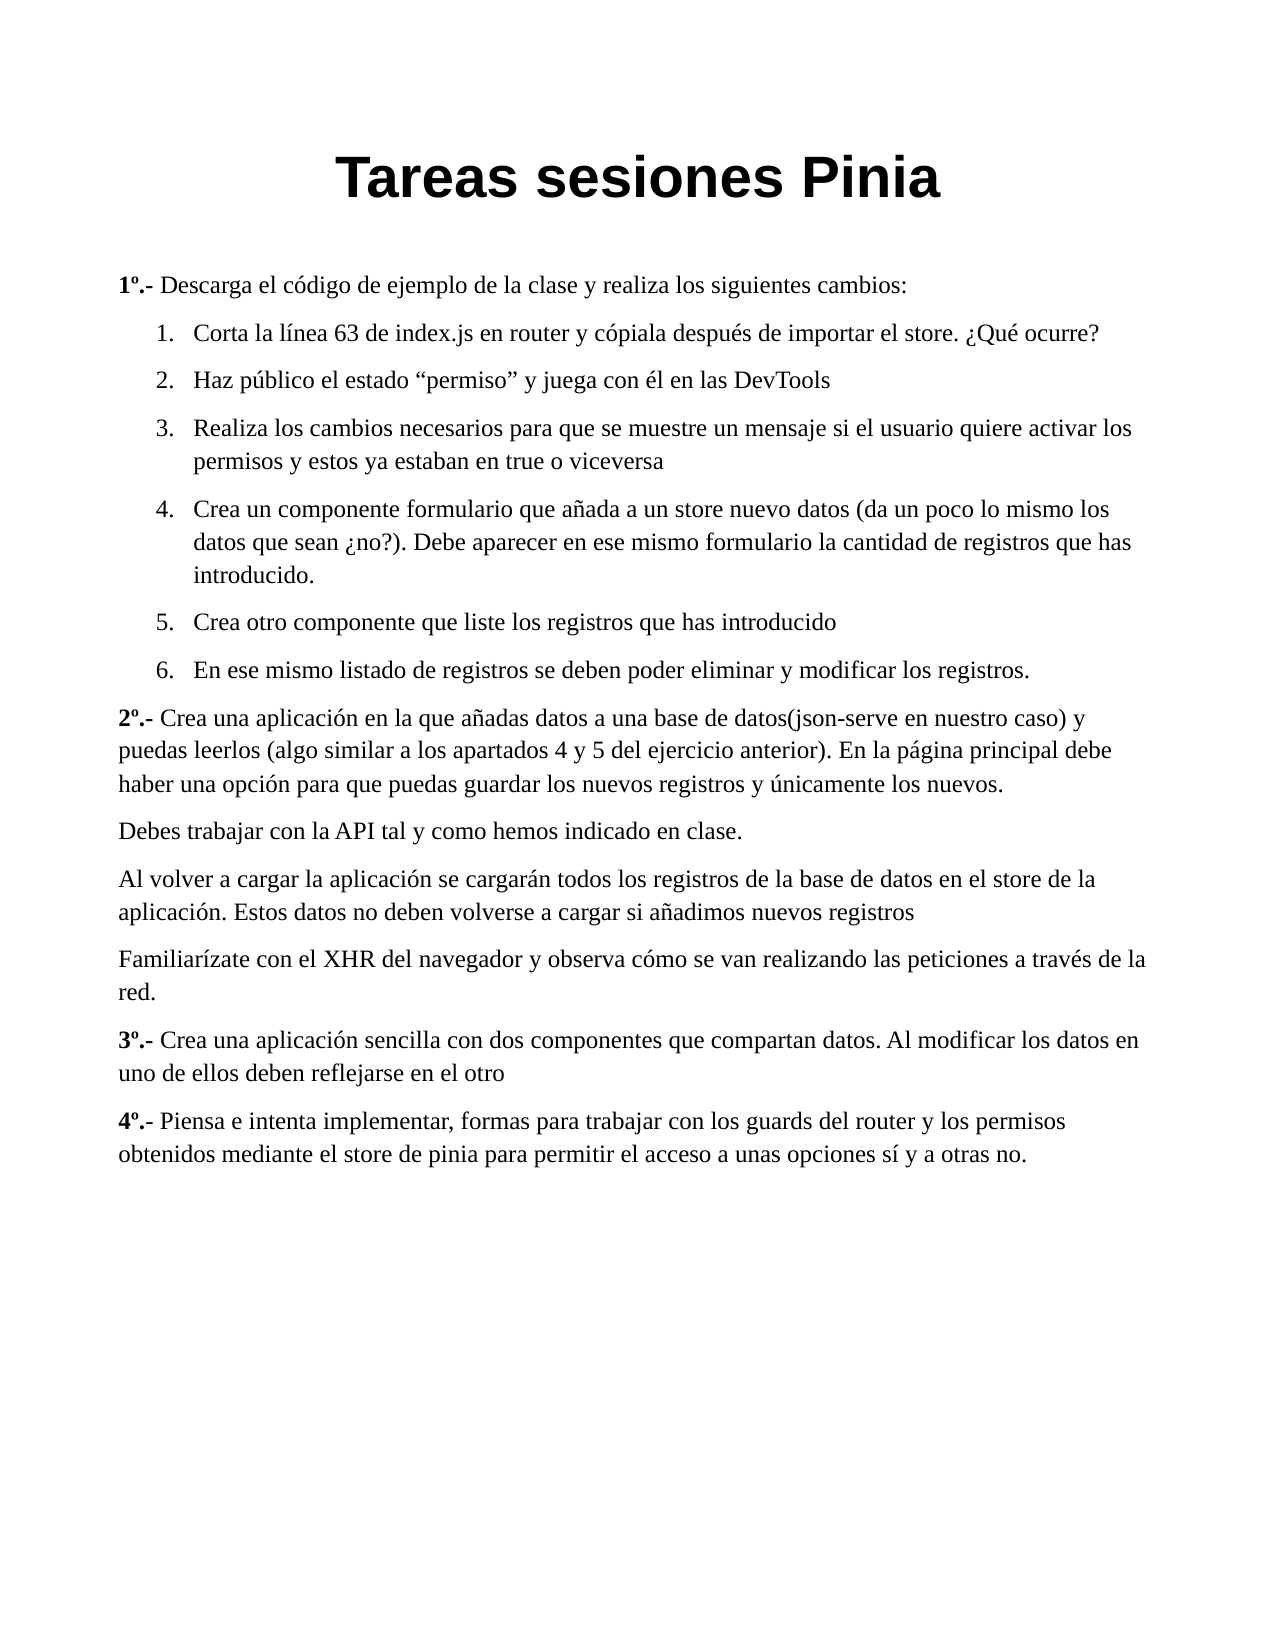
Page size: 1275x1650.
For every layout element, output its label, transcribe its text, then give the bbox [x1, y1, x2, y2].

list En ese mismo listado de registros se deben poder eliminar y modificar los registros. [156, 655, 1157, 684]
list Crea un componente formulario que añada a un store nuevo datos (da un poco lo mismo los datos que sean ¿no?). Debe aparecer en ese mismo formulario la cantidad de registros que has introducido. [156, 494, 1157, 588]
list Corta la línea 63 de index.js en router y cópiala después de importar el store. ¿Qué ocurre? [156, 318, 1157, 347]
text Al volver a cargar la aplicación se cargarán todos los registros de la base de datos en el store de la aplicación. Estos datos no deben volverse a cargar si añadimos nuevos registros [118, 864, 1157, 926]
text Familiarízate con el XHR del navegador y observa cómo se van realizando las peticiones a través de la red. [118, 944, 1157, 1006]
text 3º.- Crea una aplicación sencilla con dos componentes que compartan datos. Al modificar los datos en uno de ellos deben reflejarse en el otro [118, 1025, 1157, 1087]
list Realiza los cambios necesarios para que se muestre un mensaje si el usuario quiere activar los permisos y estos ya estaban en true o viceversa [156, 413, 1157, 475]
title Tareas sesiones Pinia [118, 143, 1157, 210]
text 2º.- Crea una aplicación en la que añadas datos a una base de datos(json-serve en nuestro caso) y puedas leerlos (algo similar a los apartados 4 y 5 del ejercicio anterior). En la página principal debe haber una opción para que puedas guardar los nuevos registros y únicamente los nuevos. [118, 703, 1157, 797]
text 4º.- Piensa e intenta implementar, formas para trabajar con los guards del router y los permisos obtenidos mediante el store de pinia para permitir el acceso a unas opciones sí y a otras no. [118, 1106, 1157, 1167]
list Crea otro componente que liste los registros que has introducido [156, 607, 1157, 636]
list Haz público el estado “permiso” y juega con él en las DevTools [156, 366, 1157, 394]
text Debes trabajar con la API tal y como hemos indicado en clase. [118, 816, 1157, 845]
text 1º.- Descarga el código de ejemplo de la clase y realiza los siguientes cambios: [118, 270, 1157, 299]
